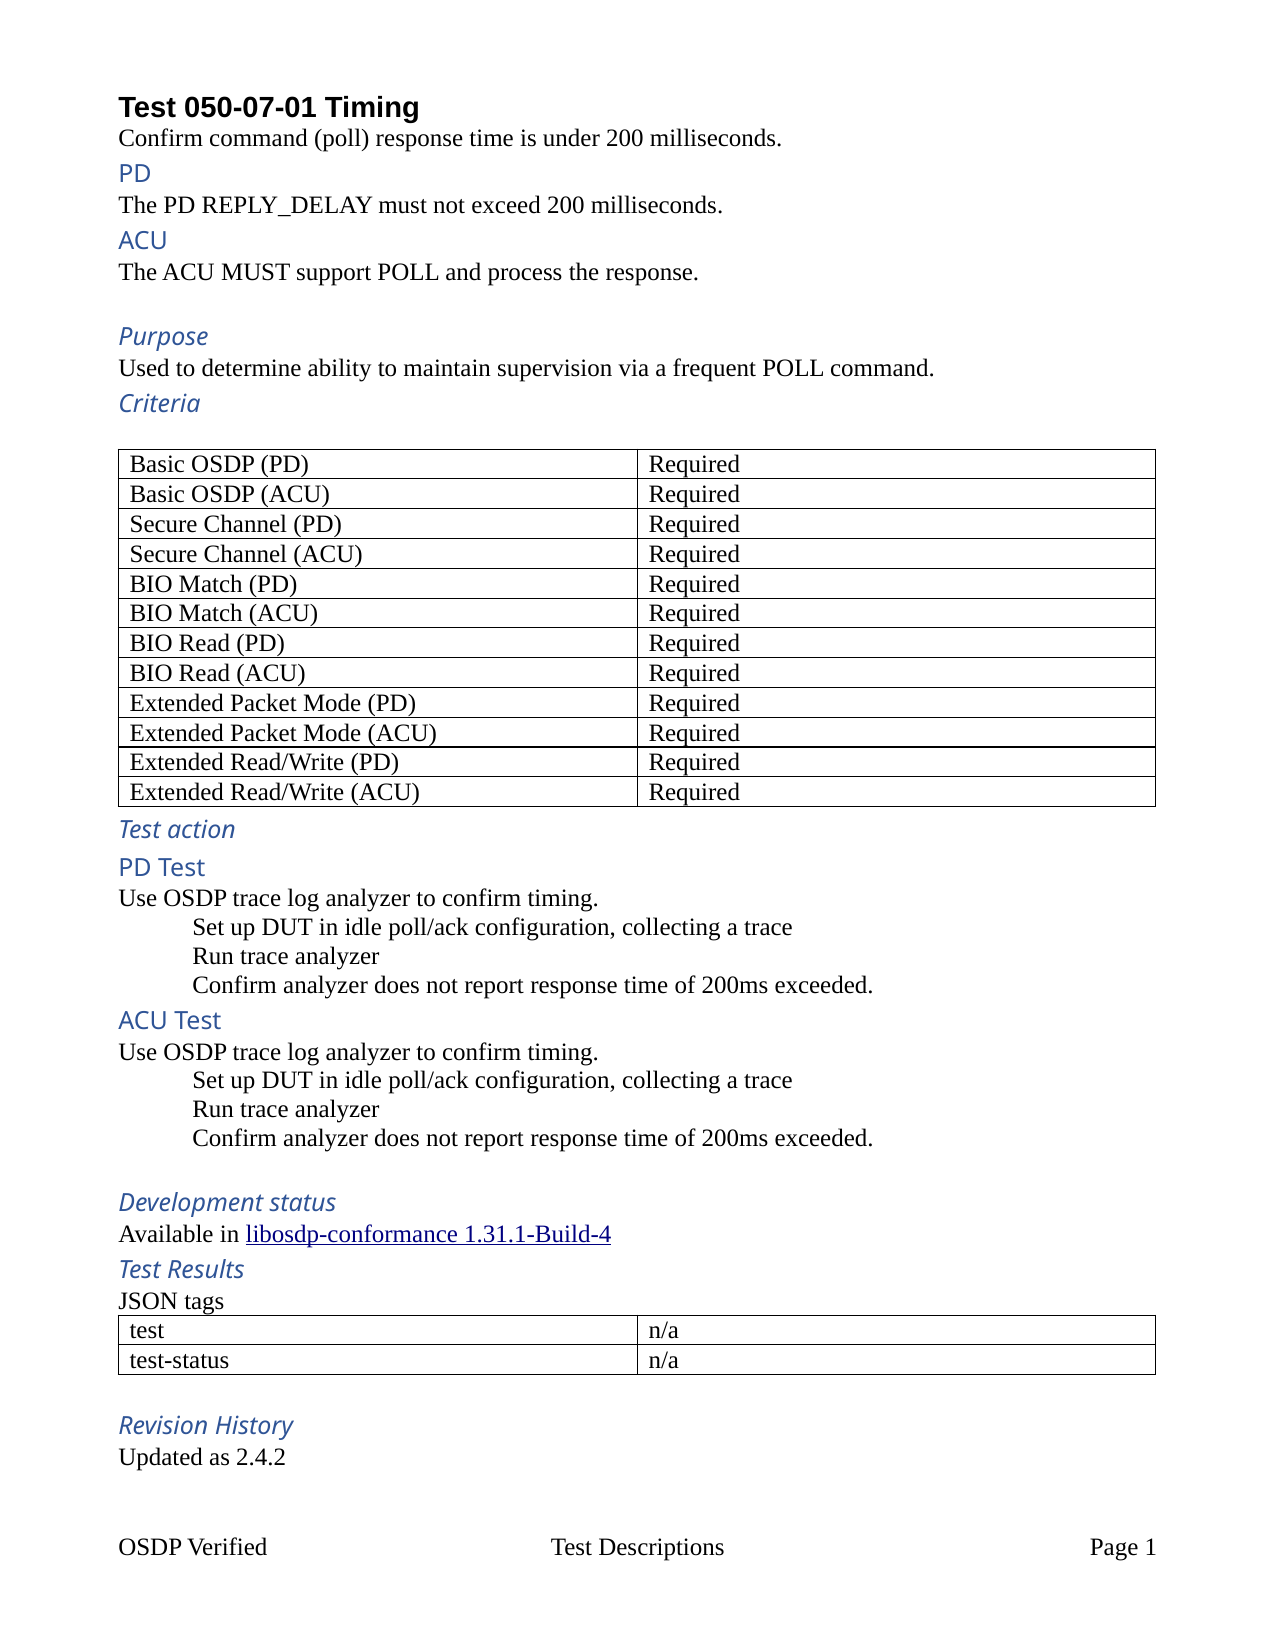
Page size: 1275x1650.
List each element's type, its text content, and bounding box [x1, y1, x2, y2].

text Confirm analyzer does not report response time of 200ms exceeded. [118, 970, 1157, 998]
table_cell Basic OSDP (ACU) [119, 479, 637, 508]
table_cell Extended Read/Write (ACU) [119, 777, 637, 806]
table_header Required [638, 450, 1155, 478]
table_cell BIO Match (ACU) [119, 599, 637, 627]
table_cell Required [638, 539, 1155, 568]
text Set up DUT in idle poll/ack configuration, collecting a trace [118, 1066, 1157, 1094]
table_cell BIO Read (ACU) [119, 658, 637, 687]
table_cell Required [638, 569, 1155, 597]
text Use OSDP trace log analyzer to confirm timing. [118, 1037, 1157, 1066]
subtitle Development status [118, 1185, 1157, 1219]
table_cell Required [638, 748, 1155, 776]
subtitle Test Results [118, 1252, 1157, 1286]
table_cell n/a [638, 1345, 1155, 1374]
subtitle ACU [118, 223, 1157, 257]
table_cell test-status [119, 1345, 637, 1374]
table_cell Secure Channel (ACU) [119, 539, 637, 568]
table_header n/a [638, 1316, 1155, 1344]
subtitle ACU Test [118, 1003, 1157, 1037]
text Used to determine ability to maintain supervision via a frequent POLL command. [118, 353, 1157, 382]
table_cell BIO Read (PD) [119, 628, 637, 657]
text Run trace analyzer [118, 1094, 1157, 1123]
text Run trace analyzer [118, 941, 1157, 970]
table_cell BIO Match (PD) [119, 569, 637, 597]
text Confirm analyzer does not report response time of 200ms exceeded. [118, 1123, 1157, 1152]
text Use OSDP trace log analyzer to confirm timing. [118, 883, 1157, 912]
text The ACU MUST support POLL and process the response. [118, 257, 1157, 286]
table_cell Extended Read/Write (PD) [119, 748, 637, 776]
table_header Basic OSDP (PD) [119, 450, 637, 478]
table_cell Secure Channel (PD) [119, 509, 637, 538]
text Set up DUT in idle poll/ack configuration, collecting a trace [118, 912, 1157, 941]
table_cell Extended Packet Mode (ACU) [119, 718, 637, 746]
table_cell Required [638, 777, 1155, 806]
subtitle PD Test [118, 849, 1157, 883]
subtitle Test 050-07-01 Timing [118, 89, 1157, 123]
subtitle Criteria [118, 386, 1157, 420]
text Updated as 2.4.2 [118, 1442, 1157, 1471]
table_cell Required [638, 628, 1155, 657]
table_cell Required [638, 509, 1155, 538]
subtitle PD [118, 156, 1157, 190]
subtitle Purpose [118, 319, 1157, 353]
table_cell Required [638, 688, 1155, 717]
table_header test [119, 1316, 637, 1344]
table_cell Required [638, 599, 1155, 627]
text The PD REPLY_DELAY must not exceed 200 milliseconds. [118, 190, 1157, 219]
subtitle Revision History [118, 1408, 1157, 1442]
text JSON tags [118, 1286, 1157, 1314]
table_cell Required [638, 479, 1155, 508]
text Confirm command (poll) response time is under 200 milliseconds. [118, 123, 1157, 152]
table_cell Required [638, 718, 1155, 746]
text Available in libosdp-conformance 1.31.1-Build-4 [118, 1219, 1157, 1247]
subtitle Test action [118, 811, 1157, 845]
table_cell Extended Packet Mode (PD) [119, 688, 637, 717]
table_cell Required [638, 658, 1155, 687]
